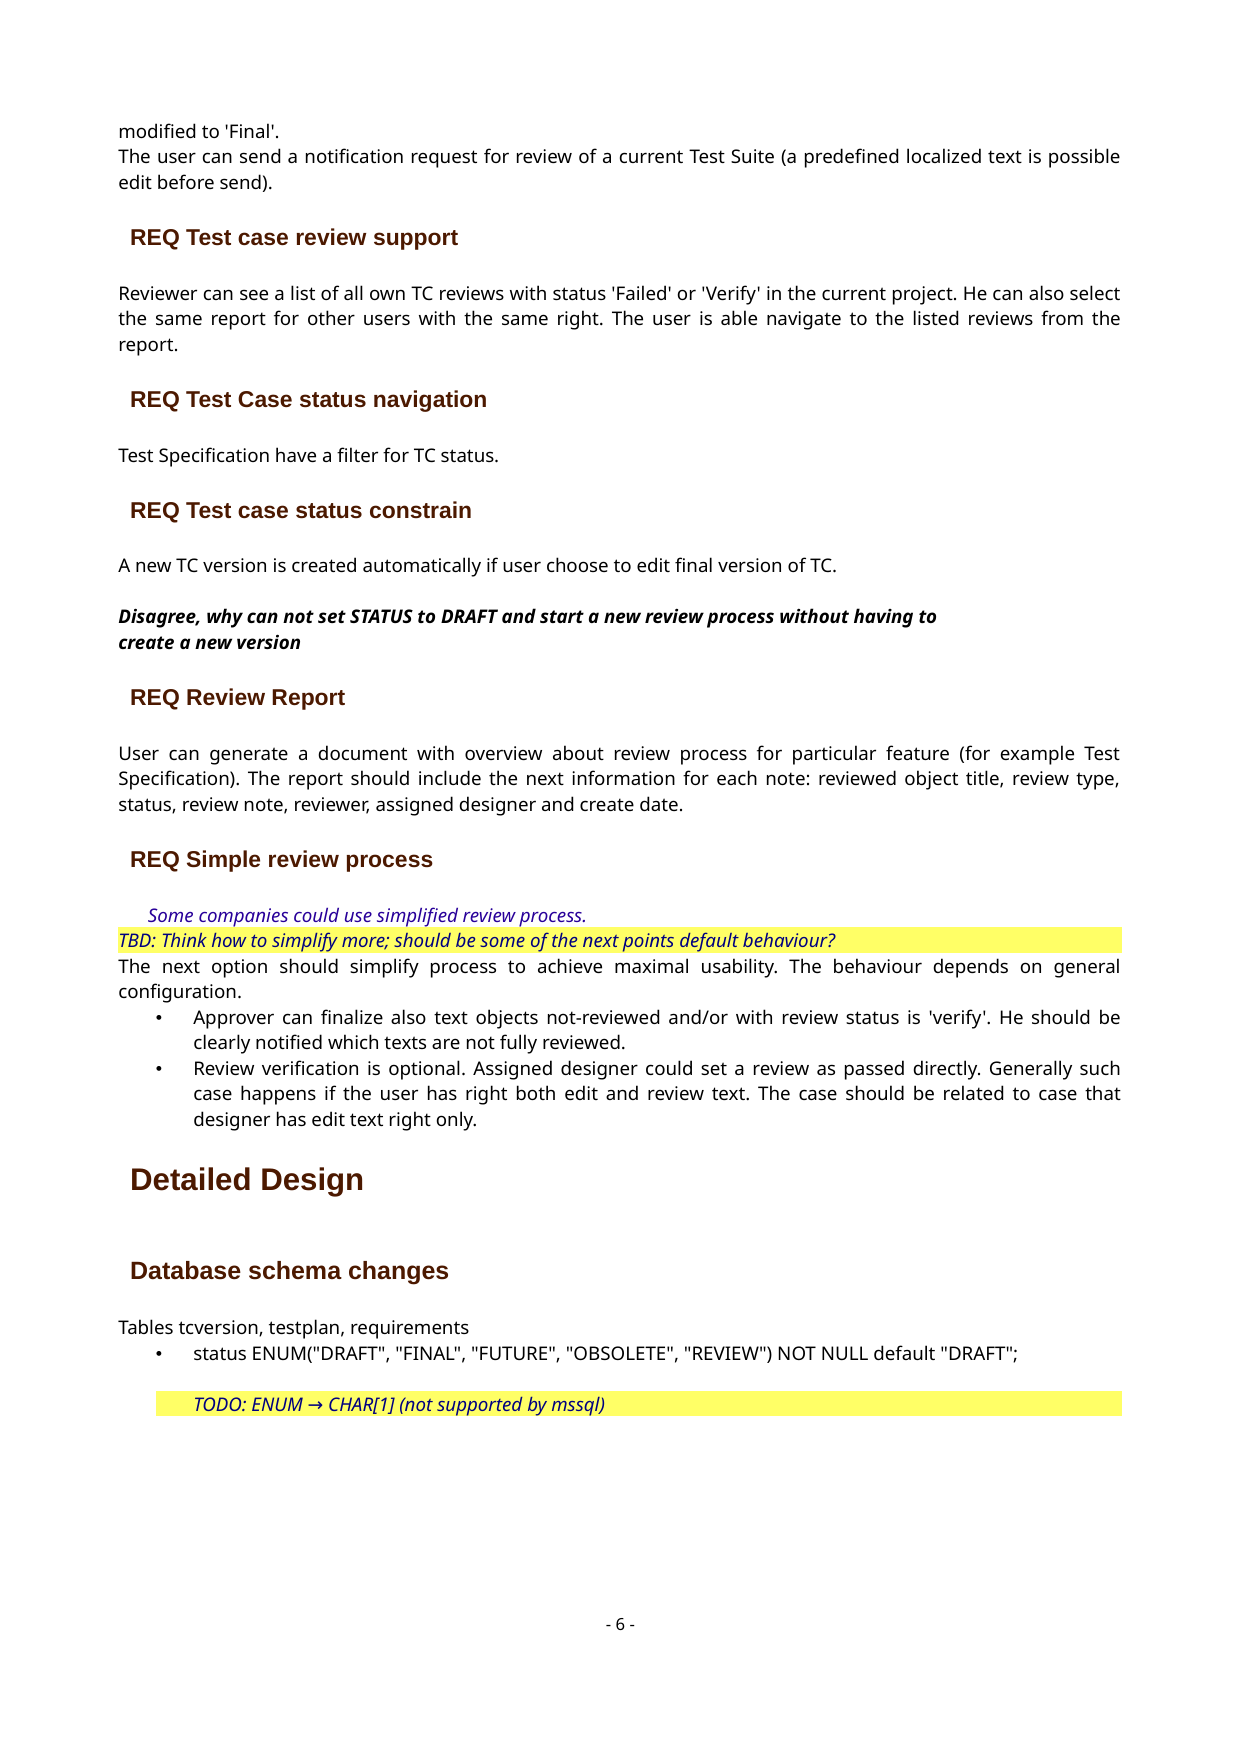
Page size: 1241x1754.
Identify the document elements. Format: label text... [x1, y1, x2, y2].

text Some companies could use simplified review process. [148, 902, 1122, 927]
text Tables tcversion, testplan, requirements [118, 1314, 1122, 1340]
subtitle REQ Test case status constrain [130, 497, 1110, 523]
text Reviewer can see a list of all own TC reviews with status 'Failed' or 'Verify' in the current project. He can also select the same report for other users with the same right. The user is able navigate to the listed reviews from the report. [118, 280, 1122, 357]
subtitle REQ Test Case status navigation [130, 386, 1110, 412]
text create a new version [118, 629, 1122, 655]
text The user can send a notification request for review of a current Test Suite (a predefined localized text is possible edit before send). [118, 144, 1122, 195]
text A new TC version is created automatically if user choose to edit final version of TC. [118, 553, 1122, 578]
list status ENUM("DRAFT", "FINAL", "FUTURE", "OBSOLETE", "REVIEW") NOT NULL default "DRAFT"; [156, 1340, 1122, 1365]
text Test Specification have a filter for TC status. [118, 442, 1122, 467]
list TODO: ENUM → CHAR[1] (not supported by mssql) [156, 1391, 1122, 1416]
subtitle REQ Test case review support [130, 224, 1110, 251]
text The next option should simplify process to achieve maximal usability. The behaviour depends on general configuration. [118, 953, 1122, 1004]
text TBD: Think how to simplify more; should be some of the next points default behaviour? [118, 927, 1122, 953]
list Approver can finalize also text objects not-reviewed and/or with review status is 'verify'. He should be clearly notified which texts are not fully reviewed. [156, 1004, 1122, 1055]
subtitle Database schema changes [130, 1256, 1110, 1285]
text User can generate a document with overview about review process for particular feature (for example Test Specification). The report should include the next information for each note: reviewed object title, review type, status, review note, reviewer, assigned designer and create date. [118, 740, 1122, 817]
subtitle Detailed Design [130, 1161, 1110, 1197]
text Disagree, why can not set STATUS to DRAFT and start a new review process without having to [118, 604, 1122, 629]
text modified to 'Final'. [118, 118, 1122, 144]
subtitle REQ Simple review process [130, 846, 1110, 872]
list Review verification is optional. Assigned designer could set a review as passed directly. Generally such case happens if the user has right both edit and review text. The case should be related to case that designer has edit text right only. [156, 1055, 1122, 1132]
subtitle REQ Review Report [130, 684, 1110, 711]
